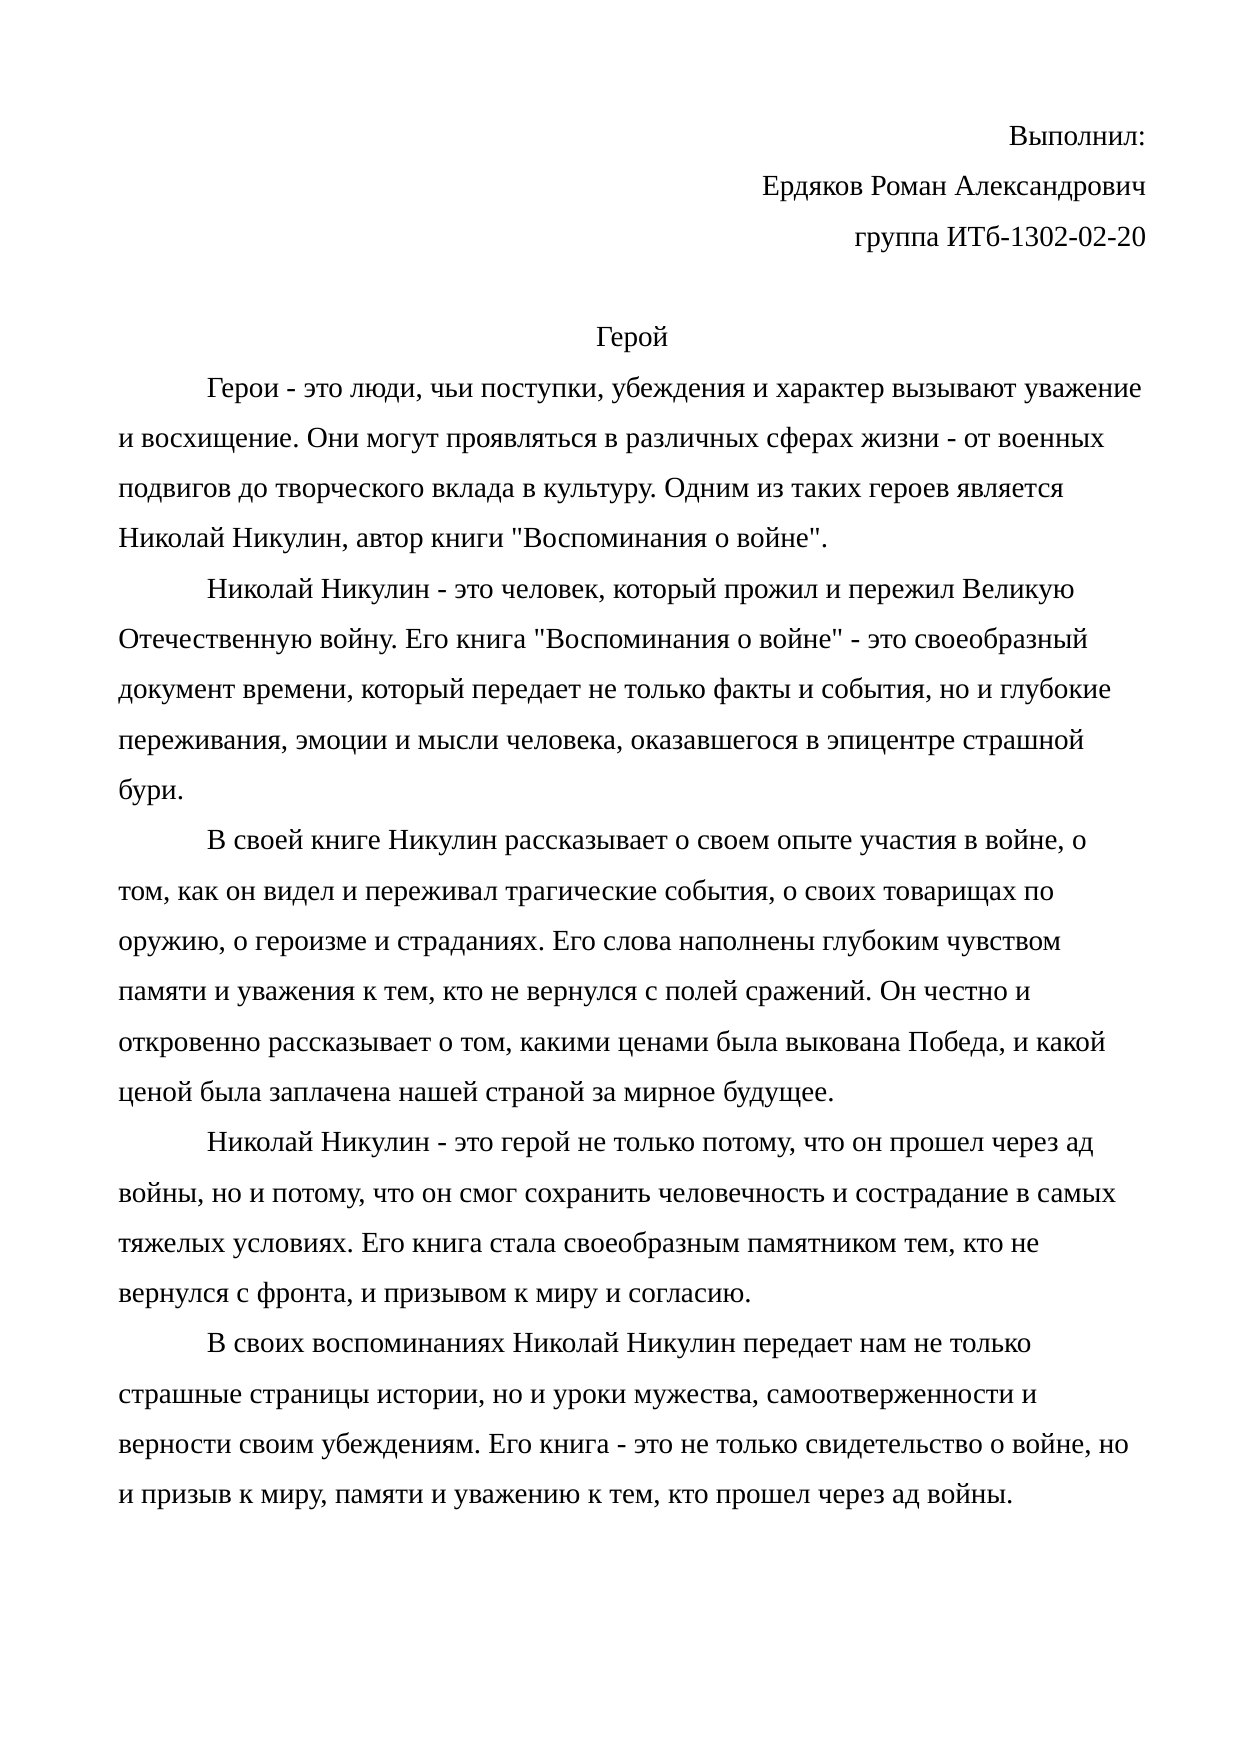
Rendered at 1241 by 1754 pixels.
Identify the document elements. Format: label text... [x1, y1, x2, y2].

text Герои - это люди, чьи поступки, убеждения и характер вызывают уважение и восхищение. Они могут проявляться в различных сферах жизни - от военных подвигов до творческого вклада в культуру. Одним из таких героев является Николай Никулин, автор книги "Воспоминания о войне". [118, 370, 1146, 554]
text Ердяков Роман Александрович [118, 168, 1146, 202]
text Николай Никулин - это человек, который прожил и пережил Великую Отечественную войну. Его книга "Воспоминания о войне" - это своеобразный документ времени, который передает не только факты и события, но и глубокие переживания, эмоции и мысли человека, оказавшегося в эпицентре страшной бури. [118, 571, 1146, 806]
text В своей книге Никулин рассказывает о своем опыте участия в войне, о том, как он видел и переживал трагические события, о своих товарищах по оружию, о героизме и страданиях. Его слова наполнены глубоким чувством памяти и уважения к тем, кто не вернулся с полей сражений. Он честно и откровенно рассказывает о том, какими ценами была выкована Победа, и какой ценой была заплачена нашей страной за мирное будущее. [118, 822, 1146, 1108]
text Николай Никулин - это герой не только потому, что он прошел через ад войны, но и потому, что он смог сохранить человечность и сострадание в самых тяжелых условиях. Его книга стала своеобразным памятником тем, кто не вернулся с фронта, и призывом к миру и согласию. [118, 1124, 1146, 1309]
text Выполнил: [118, 118, 1146, 152]
text Герой [118, 319, 1146, 353]
text группа ИТб-1302-02-20 [118, 219, 1146, 252]
text В своих воспоминаниях Николай Никулин передает нам не только страшные страницы истории, но и уроки мужества, самоотверженности и верности своим убеждениям. Его книга - это не только свидетельство о войне, но и призыв к миру, памяти и уважению к тем, кто прошел через ад войны. [118, 1326, 1146, 1510]
